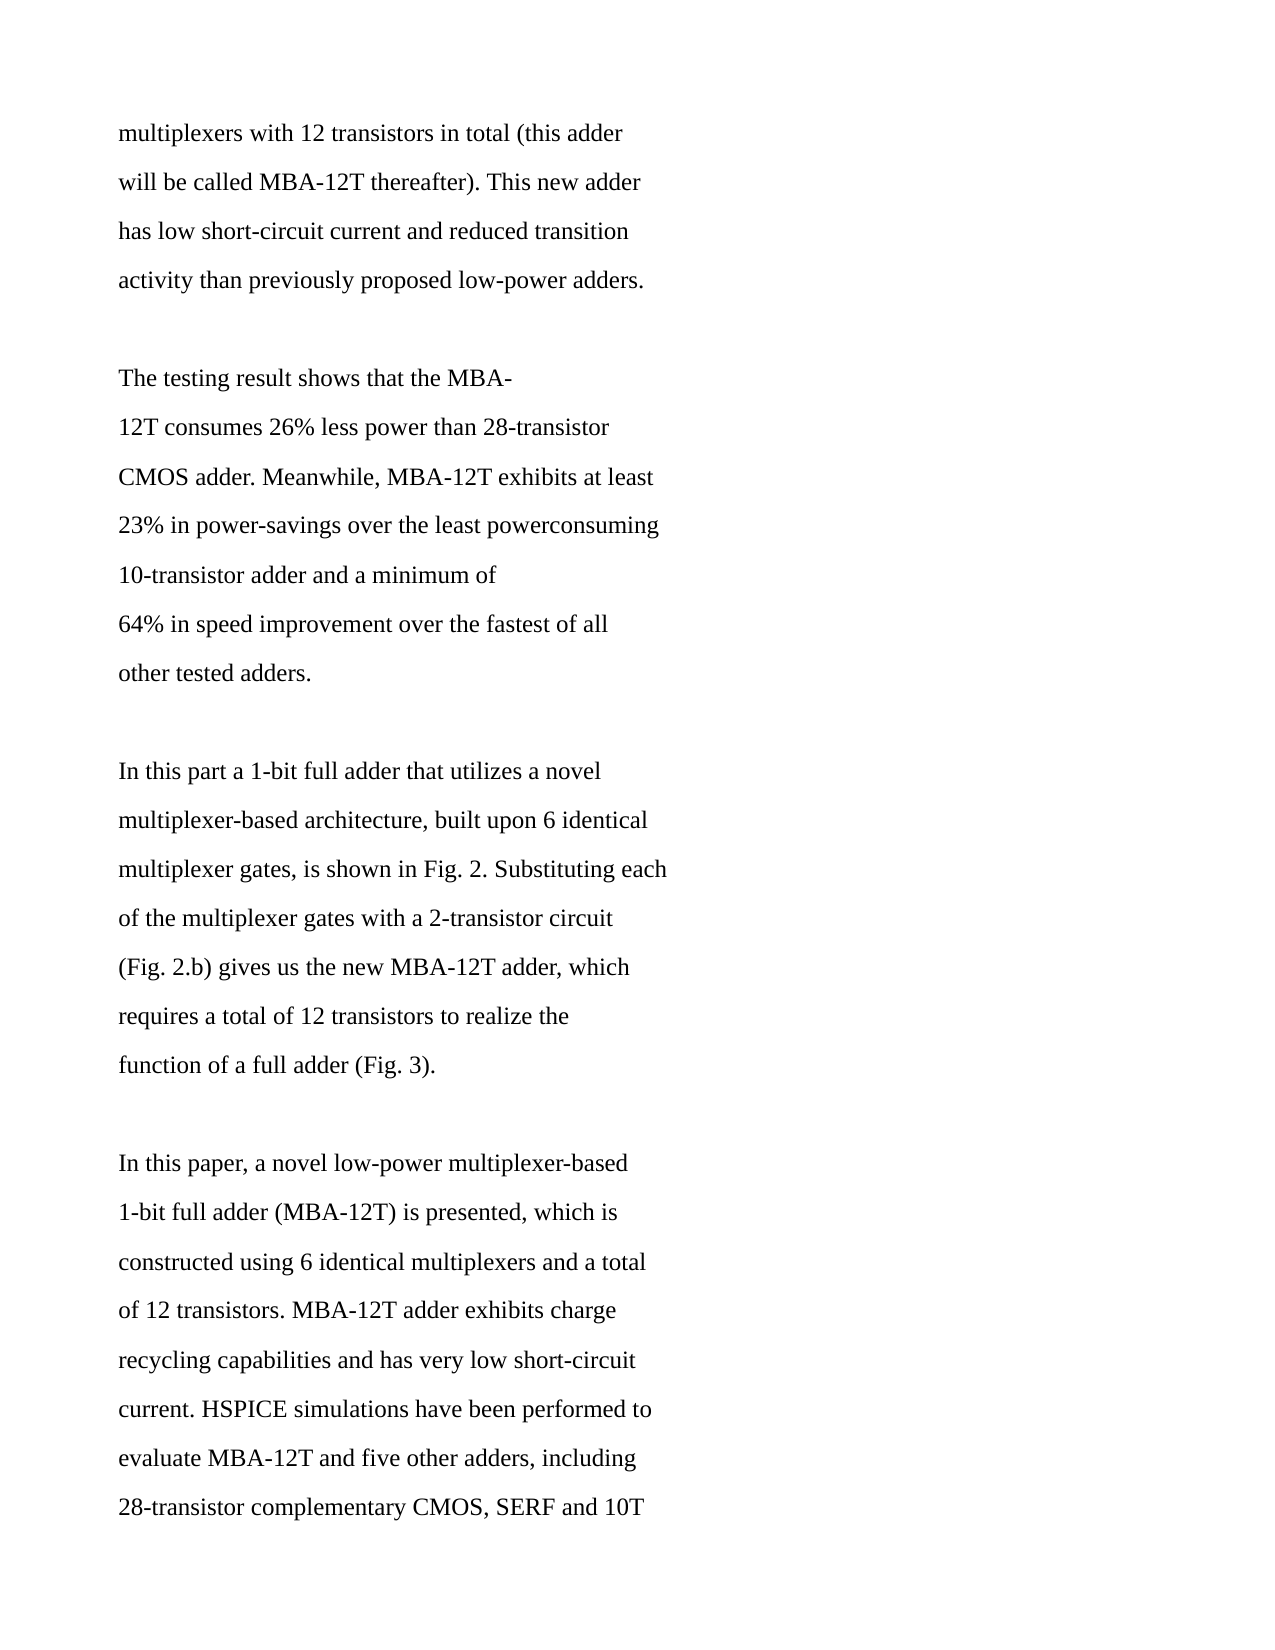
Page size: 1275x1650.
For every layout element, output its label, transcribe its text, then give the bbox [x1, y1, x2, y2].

text requires a total of 12 transistors to realize the [118, 1001, 1157, 1030]
text activity than previously proposed low-power adders. [118, 265, 1157, 294]
text constructed using 6 identical multiplexers and a total [118, 1247, 1157, 1275]
text The testing result shows that the MBA- [118, 363, 1157, 392]
text multiplexer gates, is shown in Fig. 2. Substituting each [118, 854, 1157, 883]
text multiplexers with 12 transistors in total (this adder [118, 118, 1157, 147]
text of 12 transistors. MBA-12T adder exhibits charge [118, 1296, 1157, 1324]
text will be called MBA-12T thereafter). This new adder [118, 167, 1157, 196]
text 12T consumes 26% less power than 28-transistor [118, 412, 1157, 441]
text (Fig. 2.b) gives us the new MBA-12T adder, which [118, 952, 1157, 981]
text of the multiplexer gates with a 2-transistor circuit [118, 903, 1157, 932]
text function of a full adder (Fig. 3). [118, 1050, 1157, 1079]
text In this paper, a novel low-power multiplexer-based [118, 1148, 1157, 1177]
text evaluate MBA-12T and five other adders, including [118, 1443, 1157, 1472]
text 23% in power-savings over the least powerconsuming [118, 511, 1157, 539]
text other tested adders. [118, 658, 1157, 687]
text 28-transistor complementary CMOS, SERF and 10T [118, 1492, 1157, 1521]
text multiplexer-based architecture, built upon 6 identical [118, 805, 1157, 834]
text current. HSPICE simulations have been performed to [118, 1394, 1157, 1422]
text CMOS adder. Meanwhile, MBA-12T exhibits at least [118, 462, 1157, 490]
text has low short-circuit current and reduced transition [118, 216, 1157, 245]
text 10-transistor adder and a minimum of [118, 560, 1157, 588]
text recycling capabilities and has very low short-circuit [118, 1345, 1157, 1373]
text In this part a 1-bit full adder that utilizes a novel [118, 756, 1157, 785]
text 1-bit full adder (MBA-12T) is presented, which is [118, 1197, 1157, 1226]
text 64% in speed improvement over the fastest of all [118, 609, 1157, 637]
